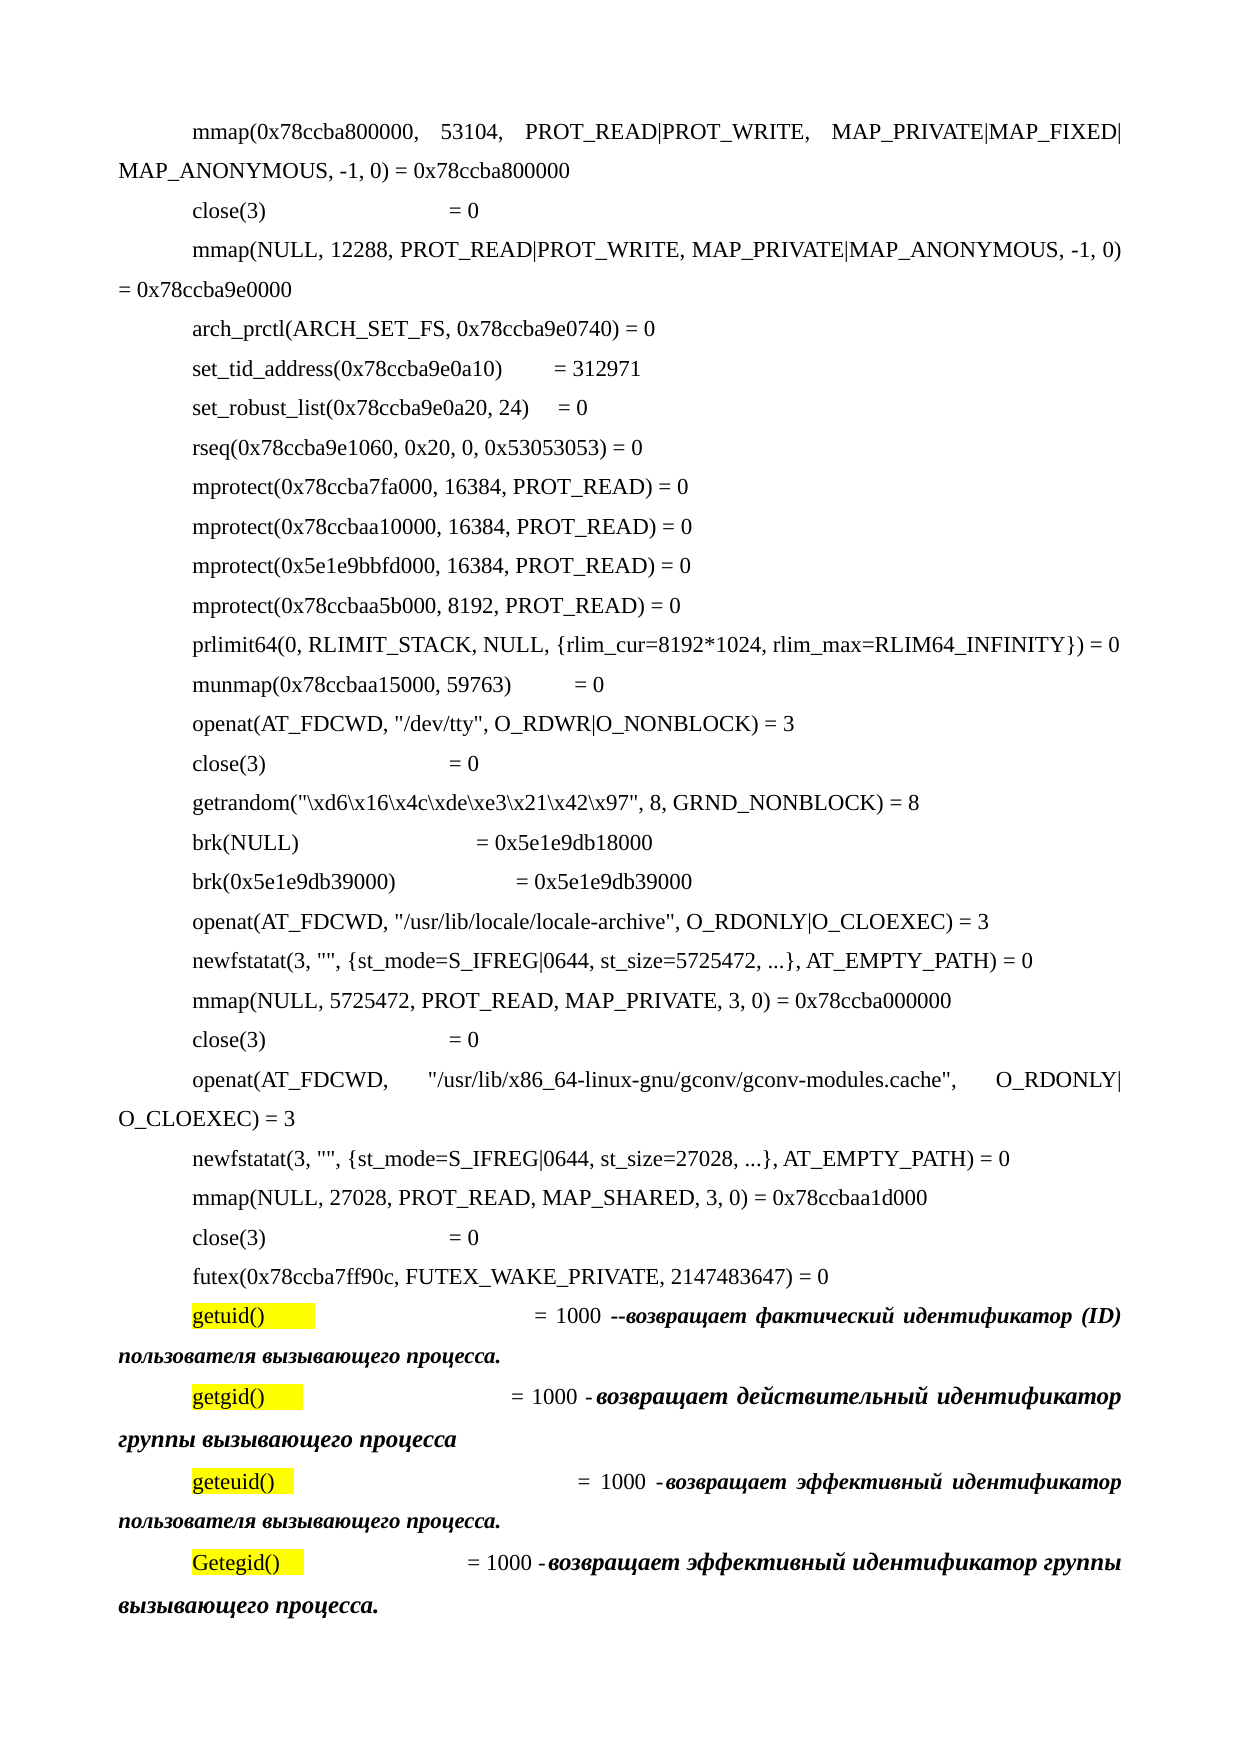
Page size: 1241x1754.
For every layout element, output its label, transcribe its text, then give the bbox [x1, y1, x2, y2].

text mprotect(0x78ccbaa5b000, 8192, PROT_READ) = 0 [118, 592, 1122, 618]
text close(3) = 0 [118, 750, 1122, 776]
text set_robust_list(0x78ccba9e0a20, 24) = 0 [118, 394, 1122, 421]
text brk(0x5e1e9db39000) = 0x5e1e9db39000 [118, 868, 1122, 894]
text set_tid_address(0x78ccba9e0a10) = 312971 [118, 355, 1122, 381]
text close(3) = 0 [118, 1223, 1122, 1250]
text close(3) = 0 [118, 197, 1122, 223]
text prlimit64(0, RLIMIT_STACK, NULL, {rlim_cur=8192*1024, rlim_max=RLIM64_INFINITY}) = 0 [118, 631, 1122, 658]
text Getegid() = 1000 -возвращает эффективный идентификатор группы вызывающего процесса. [118, 1547, 1122, 1618]
text openat(AT_FDCWD, "/usr/lib/locale/locale-archive", O_RDONLY|O_CLOEXEC) = 3 [118, 908, 1122, 934]
text mmap(NULL, 27028, PROT_READ, MAP_SHARED, 3, 0) = 0x78ccbaa1d000 [118, 1184, 1122, 1210]
text newfstatat(3, "", {st_mode=S_IFREG|0644, st_size=5725472, ...}, AT_EMPTY_PATH) = 0 [118, 947, 1122, 973]
text getrandom("\xd6\x16\x4c\xde\xe3\x21\x42\x97", 8, GRND_NONBLOCK) = 8 [118, 789, 1122, 816]
text getuid() = 1000 --возвращает фактический идентификатор (ID) пользователя вызывающего процесса. [118, 1302, 1122, 1368]
text mprotect(0x5e1e9bbfd000, 16384, PROT_READ) = 0 [118, 552, 1122, 579]
text newfstatat(3, "", {st_mode=S_IFREG|0644, st_size=27028, ...}, AT_EMPTY_PATH) = 0 [118, 1144, 1122, 1171]
text geteuid() = 1000 -возвращает эффективный идентификатор пользователя вызывающего процесса. [118, 1468, 1122, 1533]
text mprotect(0x78ccbaa10000, 16384, PROT_READ) = 0 [118, 513, 1122, 539]
text openat(AT_FDCWD, "/usr/lib/x86_64-linux-gnu/gconv/gconv-modules.cache", O_RDONLY|O_CLOEXEC) = 3 [118, 1066, 1122, 1131]
text rseq(0x78ccba9e1060, 0x20, 0, 0x53053053) = 0 [118, 434, 1122, 460]
text mmap(NULL, 12288, PROT_READ|PROT_WRITE, MAP_PRIVATE|MAP_ANONYMOUS, -1, 0) = 0x78ccba9e0000 [118, 237, 1122, 302]
text brk(NULL) = 0x5e1e9db18000 [118, 829, 1122, 855]
text mmap(NULL, 5725472, PROT_READ, MAP_PRIVATE, 3, 0) = 0x78ccba000000 [118, 987, 1122, 1013]
text mmap(0x78ccba800000, 53104, PROT_READ|PROT_WRITE, MAP_PRIVATE|MAP_FIXED|MAP_ANONYMOUS, -1, 0) = 0x78ccba800000 [118, 118, 1122, 184]
text munmap(0x78ccbaa15000, 59763) = 0 [118, 671, 1122, 697]
text arch_prctl(ARCH_SET_FS, 0x78ccba9e0740) = 0 [118, 316, 1122, 342]
text getgid() = 1000 -возвращает действительный идентификатор группы вызывающего процесса [118, 1381, 1122, 1453]
text mprotect(0x78ccba7fa000, 16384, PROT_READ) = 0 [118, 473, 1122, 500]
text close(3) = 0 [118, 1026, 1122, 1052]
text openat(AT_FDCWD, "/dev/tty", O_RDWR|O_NONBLOCK) = 3 [118, 710, 1122, 737]
text futex(0x78ccba7ff90c, FUTEX_WAKE_PRIVATE, 2147483647) = 0 [118, 1263, 1122, 1289]
